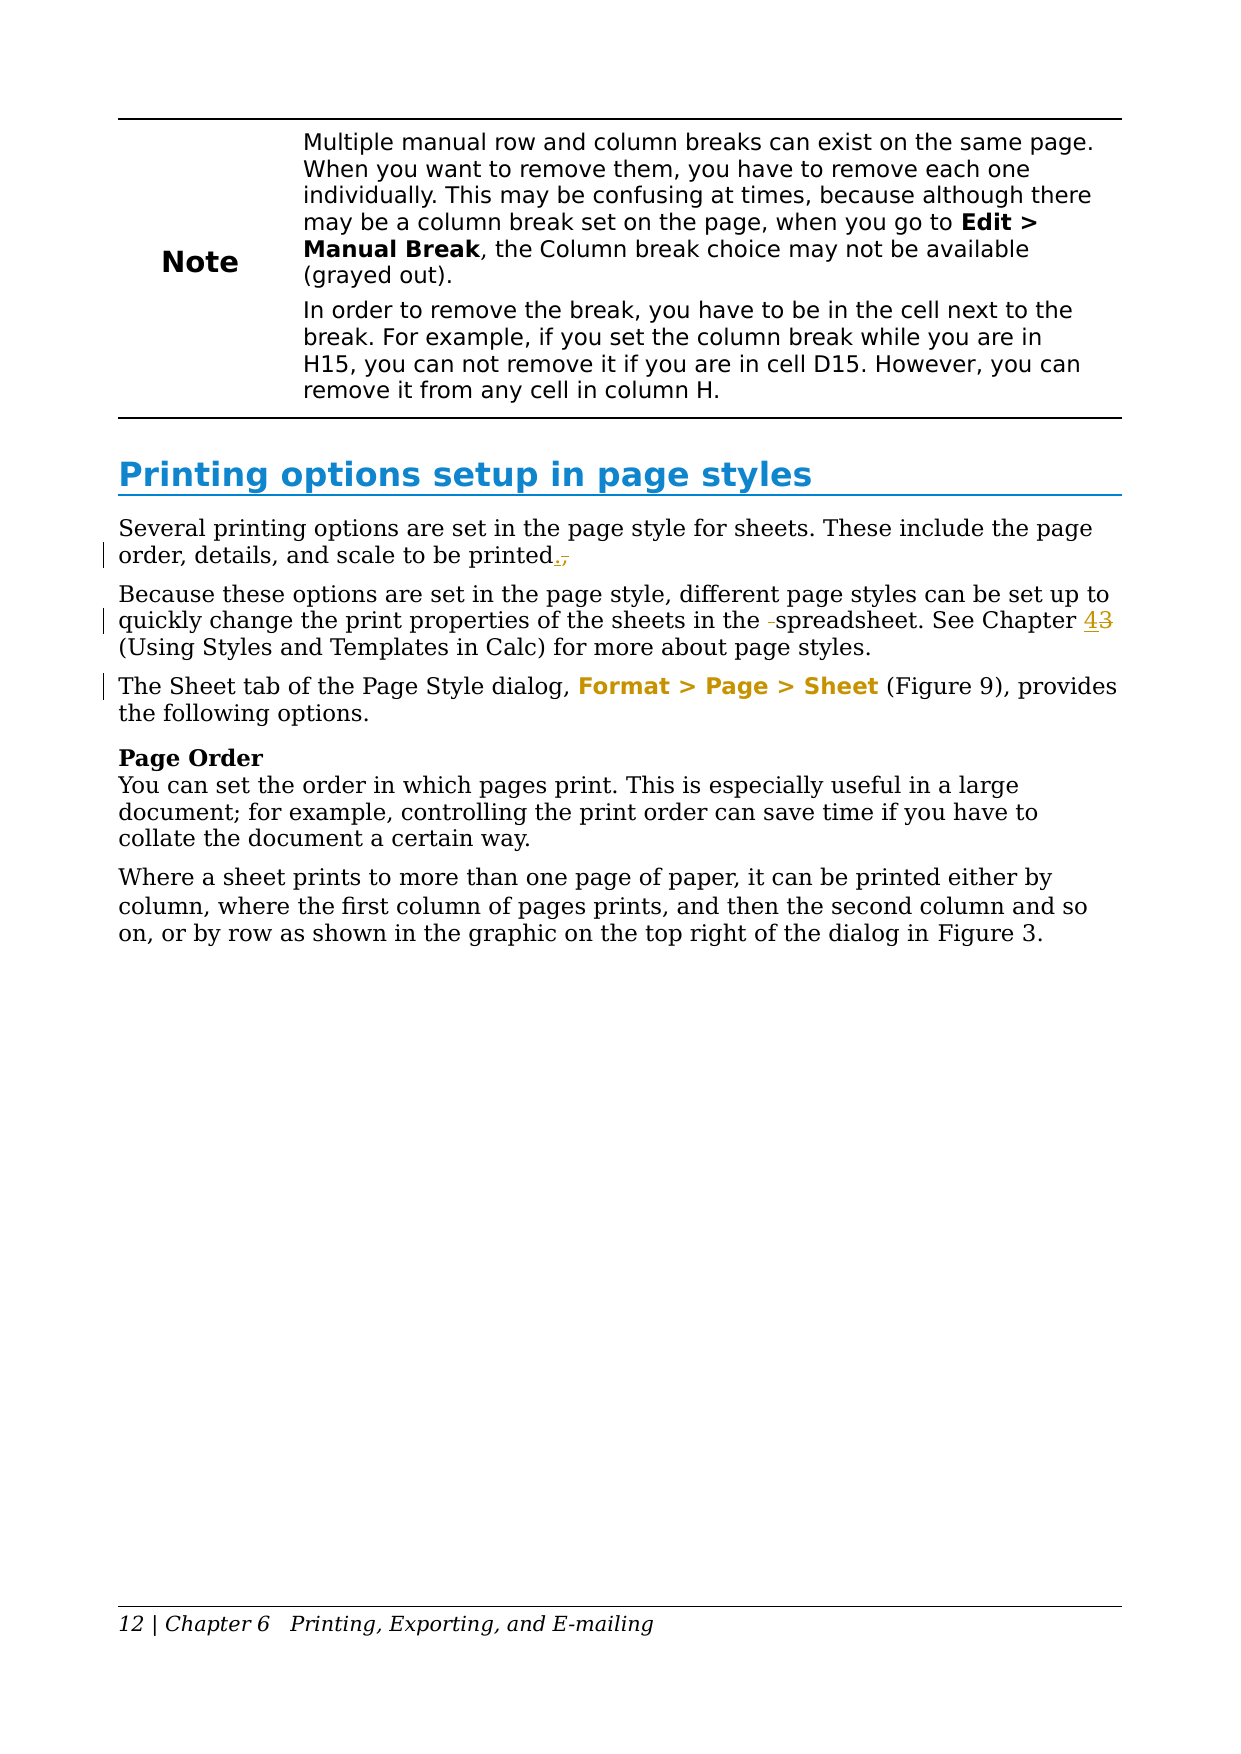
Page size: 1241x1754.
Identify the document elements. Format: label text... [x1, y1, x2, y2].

subtitle Printing options setup in page styles [118, 455, 1122, 494]
table_header Multiple manual row and column breaks can exist on the same page. When you want to remove them, you have to remove each one individually. This may be confusing at times, because although there may be a column break set on the page, when you go to Edit > Manual Break, the Column break choice may not be available (grayed out). In order to remove the break, you have to be in the cell next to the break. For example, if you set the column break while you are in H15, you can not remove it if you are in cell D15. However, you can remove it from any cell in column H. [281, 120, 1122, 417]
text Several printing options are set in the page style for sheets. These include the page order, details, and scale to be printed. [118, 515, 1122, 568]
text Page Order [118, 745, 1122, 772]
text Because these options are set in the page style, different page styles can be set up to quickly change the print properties of the sheets in the spreadsheet. See Chapter 4 (Using Styles and Templates in Calc) for more about page styles. [118, 581, 1122, 661]
text You can set the order in which pages print. This is especially useful in a large document; for example, controlling the print order can save time if you have to collate the document a certain way. [118, 772, 1122, 852]
table_header Note [118, 120, 281, 417]
text The Sheet tab of the Page Style dialog, Format > Page > Sheet (Figure 9), provides the following options. [118, 673, 1122, 727]
text Where a sheet prints to more than one page of paper, it can be printed either by column, where the first column of pages prints, and then the second column and so on, or by row as shown in the graphic on the top right of the dialog in Figure 3. [118, 864, 1122, 947]
